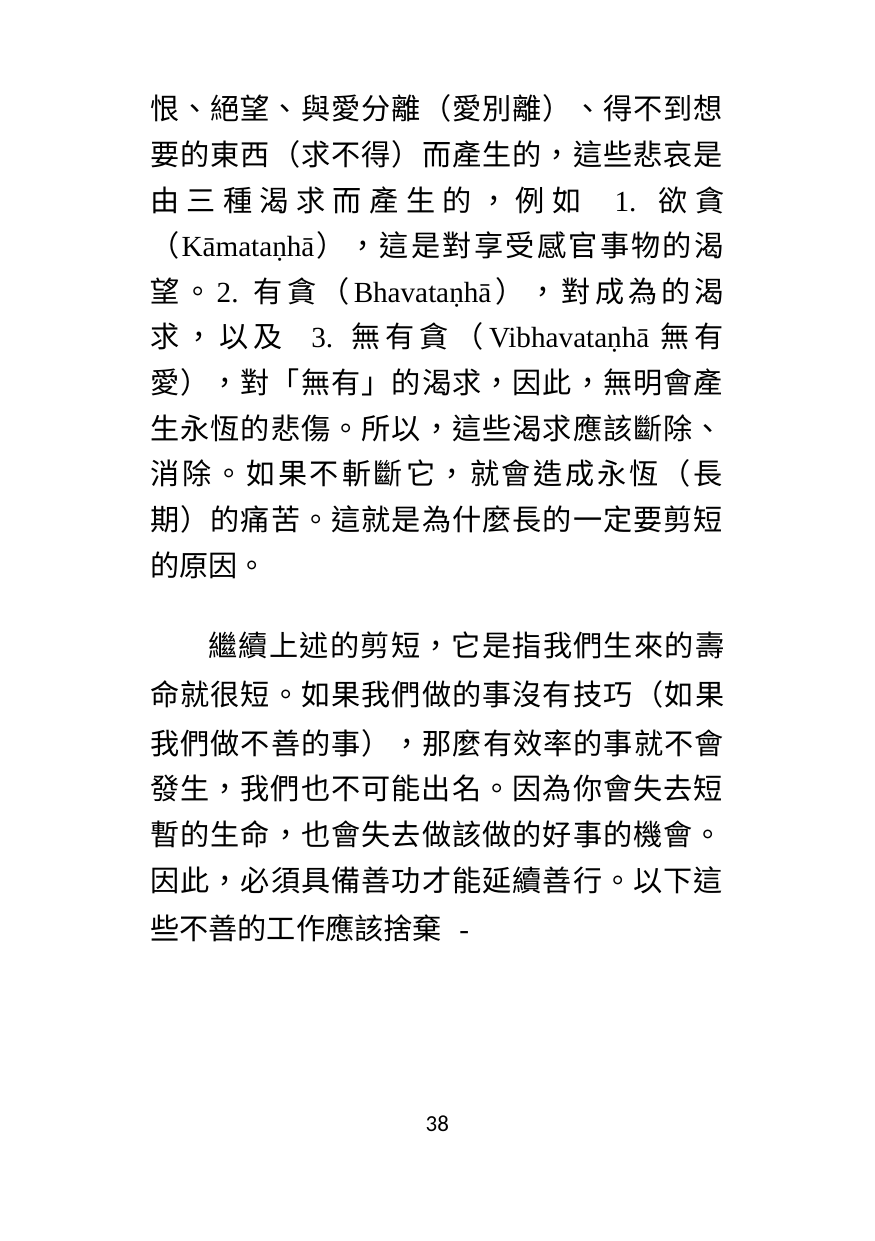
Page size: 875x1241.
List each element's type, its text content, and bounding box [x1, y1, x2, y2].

text 恨、絕望、與愛分離（愛別離）、得不到想要的東西（求不得）而產生的，這些悲哀是由三種渴求而產生的，例如 1. 欲貪（Kāmataṇhā），這是對享受感官事物的渴望。2. 有貪（Bhavataṇhā），對成為的渴求，以及 3. 無有貪（Vibhavataṇhā無有愛），對「無有」的渴求，因此，無明會產生永恆的悲傷。所以，這些渴求應該斷除、消除。如果不斬斷它，就會造成永恆（長期）的痛苦。這就是為什麼長的一定要剪短的原因。 [150, 88, 724, 584]
text 繼續上述的剪短，它是指我們生來的壽命就很短。如果我們做的事沒有技巧（如果我們做不善的事），那麼有效率的事就不會發生，我們也不可能出名。因為你會失去短暫的生命，也會失去做該做的好事的機會。因此，必須具備善功才能延續善行。以下這些不善的工作應該捨棄 - [150, 623, 724, 948]
